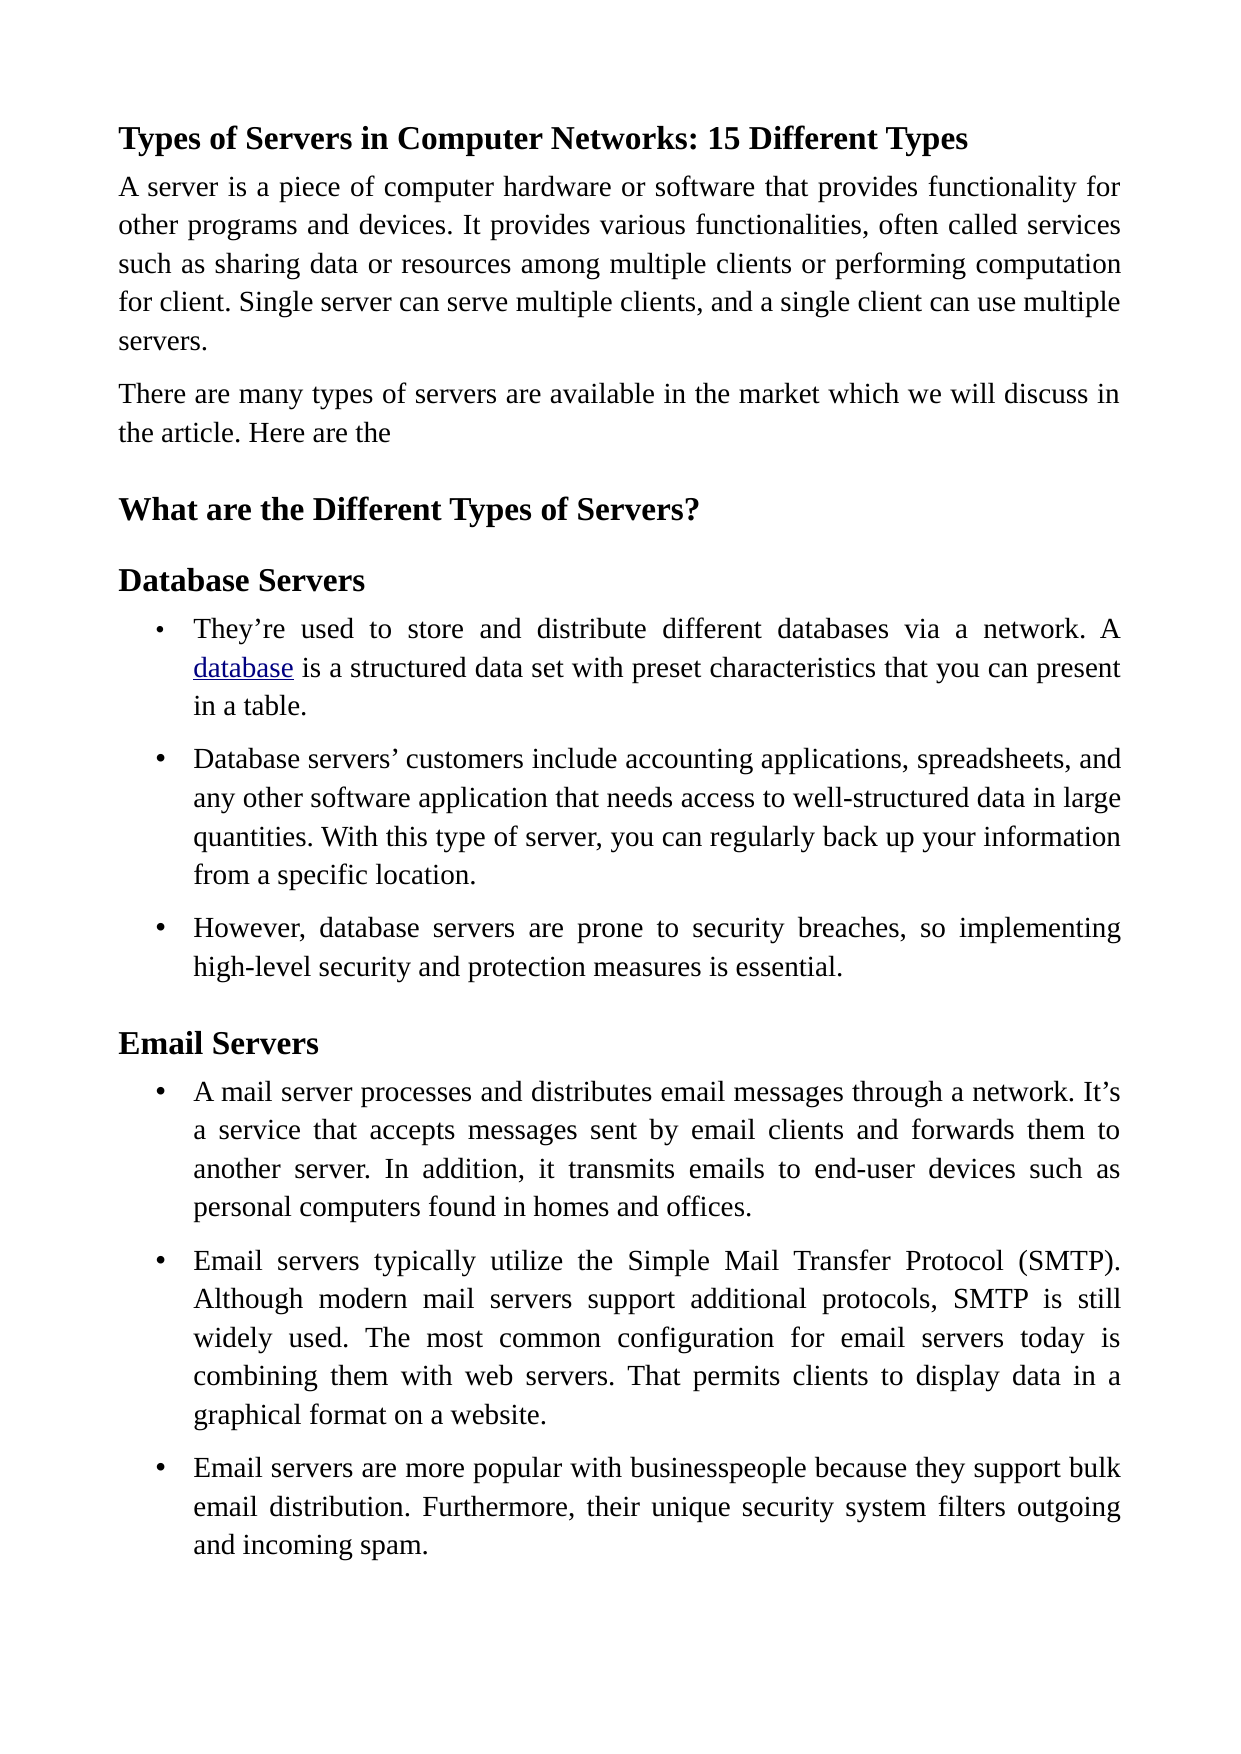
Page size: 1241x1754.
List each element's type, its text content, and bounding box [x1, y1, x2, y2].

list Email servers are more popular with businesspeople because they support bulk email distribution. Furthermore, their unique security system filters outgoing and incoming spam. [156, 1450, 1122, 1561]
list Email servers typically utilize the Simple Mail Transfer Protocol (SMTP). Although modern mail servers support additional protocols, SMTP is still widely used. The most common configuration for email servers today is combining them with web servers. That permits clients to display data in a graphical format on a website. [156, 1243, 1122, 1430]
subtitle Email Servers [118, 1023, 1122, 1061]
subtitle What are the Different Types of Servers? [118, 489, 1122, 527]
list However, database servers are prone to security breaches, so implementing high-level security and protection measures is essential. [156, 910, 1122, 982]
list A mail server processes and distributes email messages through a network. It’s a service that accepts messages sent by email clients and forwards them to another server. In addition, it transmits emails to end-user devices such as personal computers found in homes and offices. [156, 1074, 1122, 1223]
subtitle Types of Servers in Computer Networks: 15 Different Types [118, 118, 1122, 156]
text There are many types of servers are available in the market which we will discuss in the article. Here are the [118, 376, 1122, 448]
text A server is a piece of computer hardware or software that provides functionality for other programs and devices. It provides various functionalities, often called services such as sharing data or resources among multiple clients or performing computation for client. Single server can serve multiple clients, and a single client can use multiple servers. [118, 169, 1122, 357]
list They’re used to store and distribute different databases via a network. A database is a structured data set with preset characteristics that you can present in a table. [156, 611, 1122, 722]
subtitle Database Servers [118, 560, 1122, 599]
list Database servers’ customers include accounting applications, spreadsheets, and any other software application that needs access to well-structured data in large quantities. With this type of server, you can regularly back up your information from a specific location. [156, 741, 1122, 891]
